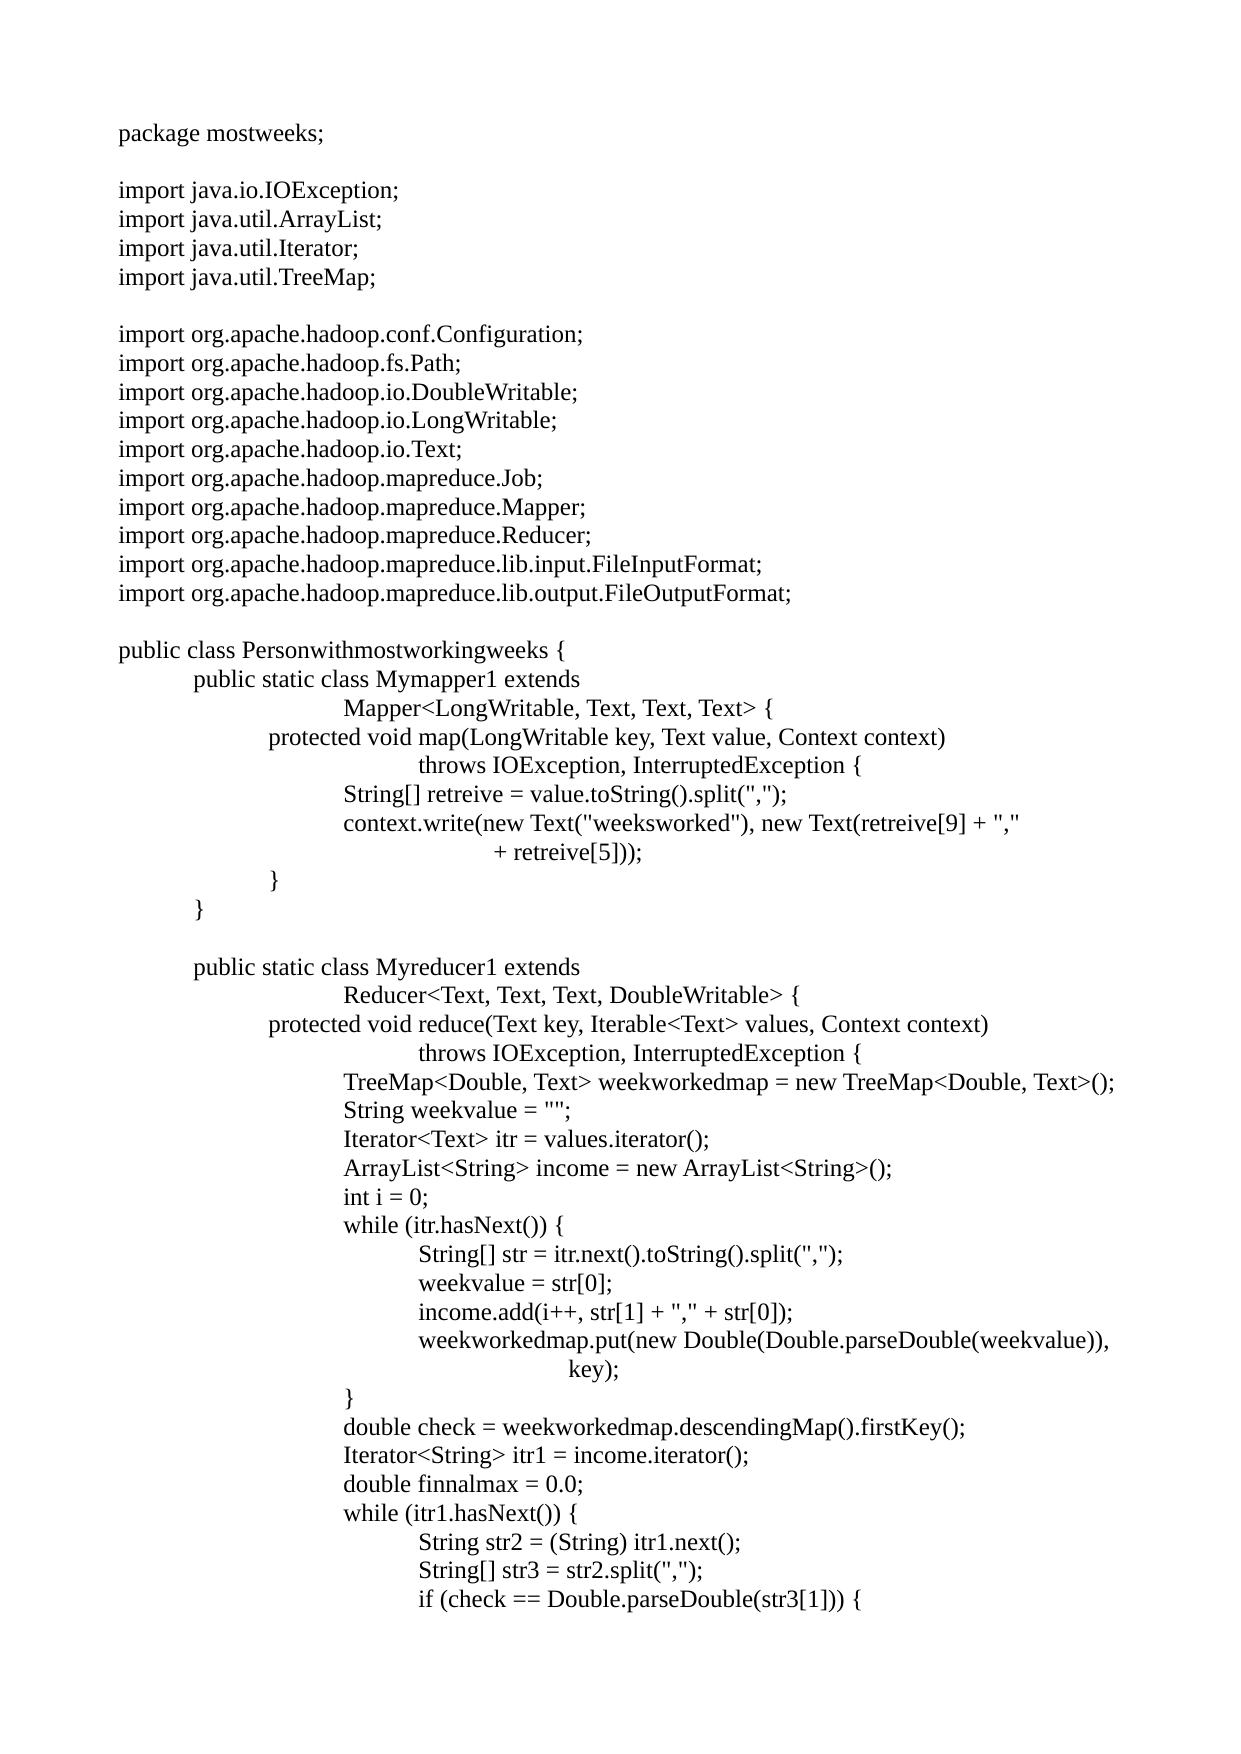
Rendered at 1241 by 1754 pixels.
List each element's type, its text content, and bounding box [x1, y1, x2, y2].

text Reducer<Text, Text, Text, DoubleWritable> { [118, 981, 1122, 1009]
text } [118, 894, 1122, 923]
text String[] str = itr.next().toString().split(","); [118, 1239, 1122, 1268]
text double check = weekworkedmap.descendingMap().firstKey(); [118, 1412, 1122, 1441]
text key); [118, 1354, 1122, 1383]
text import java.util.Iterator; [118, 233, 1122, 262]
text import org.apache.hadoop.mapreduce.lib.output.FileOutputFormat; [118, 578, 1122, 607]
text String[] retreive = value.toString().split(","); [118, 779, 1122, 808]
text weekvalue = str[0]; [118, 1268, 1122, 1297]
text } [118, 866, 1122, 894]
text import org.apache.hadoop.mapreduce.Reducer; [118, 521, 1122, 549]
text String str2 = (String) itr1.next(); [118, 1527, 1122, 1556]
text public class Personwithmostworkingweeks { [118, 636, 1122, 664]
text if (check == Double.parseDouble(str3[1])) { [118, 1584, 1122, 1613]
text TreeMap<Double, Text> weekworkedmap = new TreeMap<Double, Text>(); [118, 1067, 1122, 1096]
text while (itr.hasNext()) { [118, 1211, 1122, 1239]
text Mapper<LongWritable, Text, Text, Text> { [118, 693, 1122, 722]
text Iterator<Text> itr = values.iterator(); [118, 1124, 1122, 1153]
text while (itr1.hasNext()) { [118, 1498, 1122, 1527]
text protected void reduce(Text key, Iterable<Text> values, Context context) [118, 1009, 1122, 1038]
text weekworkedmap.put(new Double(Double.parseDouble(weekvalue)), [118, 1326, 1122, 1354]
text import java.util.TreeMap; [118, 262, 1122, 291]
text + retreive[5])); [118, 837, 1122, 866]
text protected void map(LongWritable key, Text value, Context context) [118, 722, 1122, 751]
text import java.util.ArrayList; [118, 204, 1122, 233]
text import org.apache.hadoop.mapreduce.Mapper; [118, 492, 1122, 521]
text public static class Mymapper1 extends [118, 664, 1122, 693]
text income.add(i++, str[1] + "," + str[0]); [118, 1297, 1122, 1326]
text throws IOException, InterruptedException { [118, 1038, 1122, 1067]
text ArrayList<String> income = new ArrayList<String>(); [118, 1153, 1122, 1182]
text throws IOException, InterruptedException { [118, 751, 1122, 779]
text } [118, 1383, 1122, 1412]
text import org.apache.hadoop.fs.Path; [118, 348, 1122, 377]
text import java.io.IOException; [118, 176, 1122, 204]
text context.write(new Text("weeksworked"), new Text(retreive[9] + "," [118, 808, 1122, 837]
text public static class Myreducer1 extends [118, 952, 1122, 981]
text package mostweeks; [118, 118, 1122, 147]
text double finnalmax = 0.0; [118, 1469, 1122, 1498]
text import org.apache.hadoop.io.LongWritable; [118, 406, 1122, 434]
text import org.apache.hadoop.mapreduce.lib.input.FileInputFormat; [118, 549, 1122, 578]
text String weekvalue = ""; [118, 1096, 1122, 1124]
text int i = 0; [118, 1182, 1122, 1211]
text Iterator<String> itr1 = income.iterator(); [118, 1441, 1122, 1469]
text import org.apache.hadoop.io.DoubleWritable; [118, 377, 1122, 406]
text String[] str3 = str2.split(","); [118, 1556, 1122, 1584]
text import org.apache.hadoop.conf.Configuration; [118, 319, 1122, 348]
text import org.apache.hadoop.io.Text; [118, 434, 1122, 463]
text import org.apache.hadoop.mapreduce.Job; [118, 463, 1122, 492]
